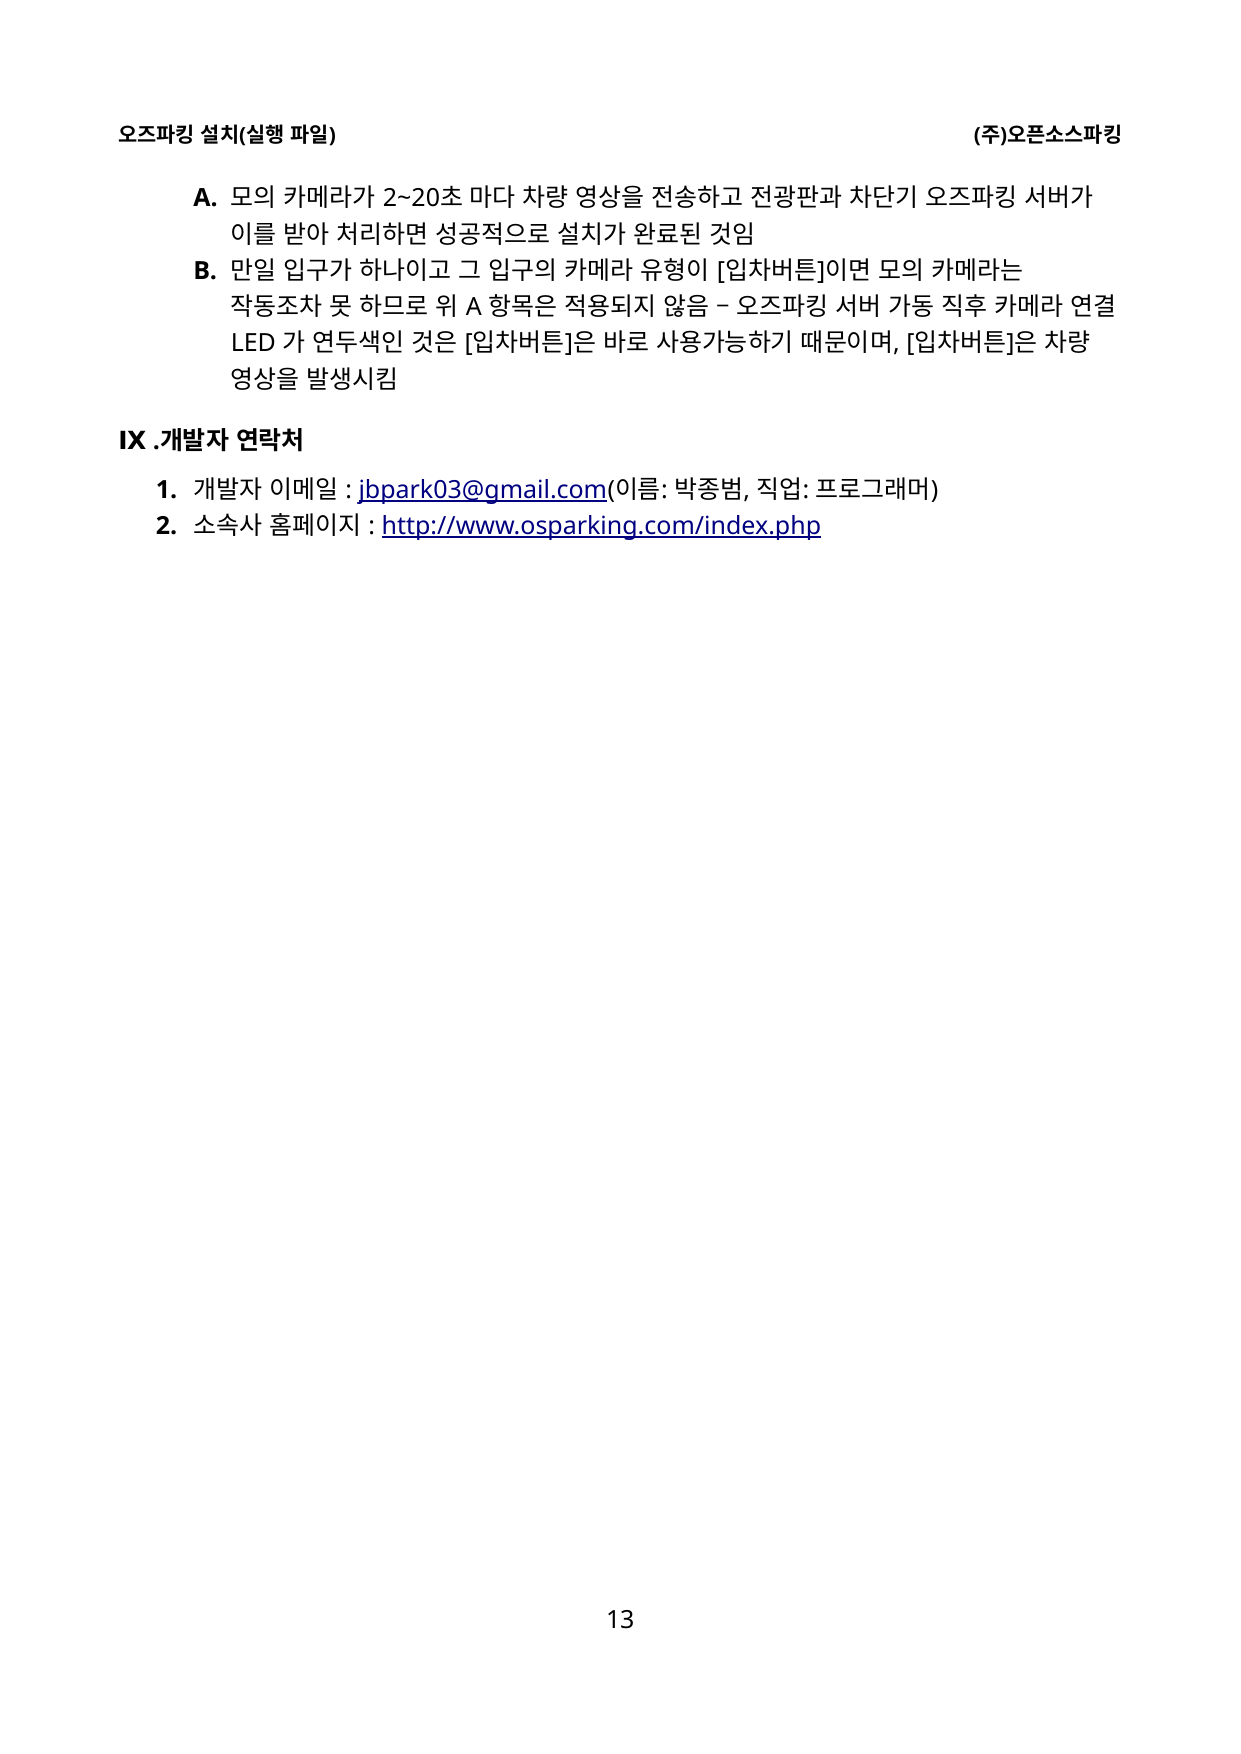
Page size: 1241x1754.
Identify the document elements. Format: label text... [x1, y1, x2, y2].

list 만일 입구가 하나이고 그 입구의 카메라 유형이 [입차버튼]이면 모의 카메라는 작동조차 못 하므로 위 A 항목은 적용되지 않음 – 오즈파킹 서버 가동 직후 카메라 연결 LED 가 연두색인 것은 [입차버튼]은 바로 사용가능하기 때문이며, [입차버튼]은 차량 영상을 발생시킴 [193, 250, 1122, 395]
subtitle Ⅸ .개발자 연락처 [118, 420, 1122, 457]
list 개발자 이메일 : jbpark03@gmail.com(이름: 박종범, 직업: 프로그래머) [156, 469, 1122, 505]
list 소속사 홈페이지 : http://www.osparking.com/index.php [156, 505, 1122, 542]
list 모의 카메라가 2~20초 마다 차량 영상을 전송하고 전광판과 차단기 오즈파킹 서버가 이를 받아 처리하면 성공적으로 설치가 완료된 것임 [193, 178, 1122, 250]
